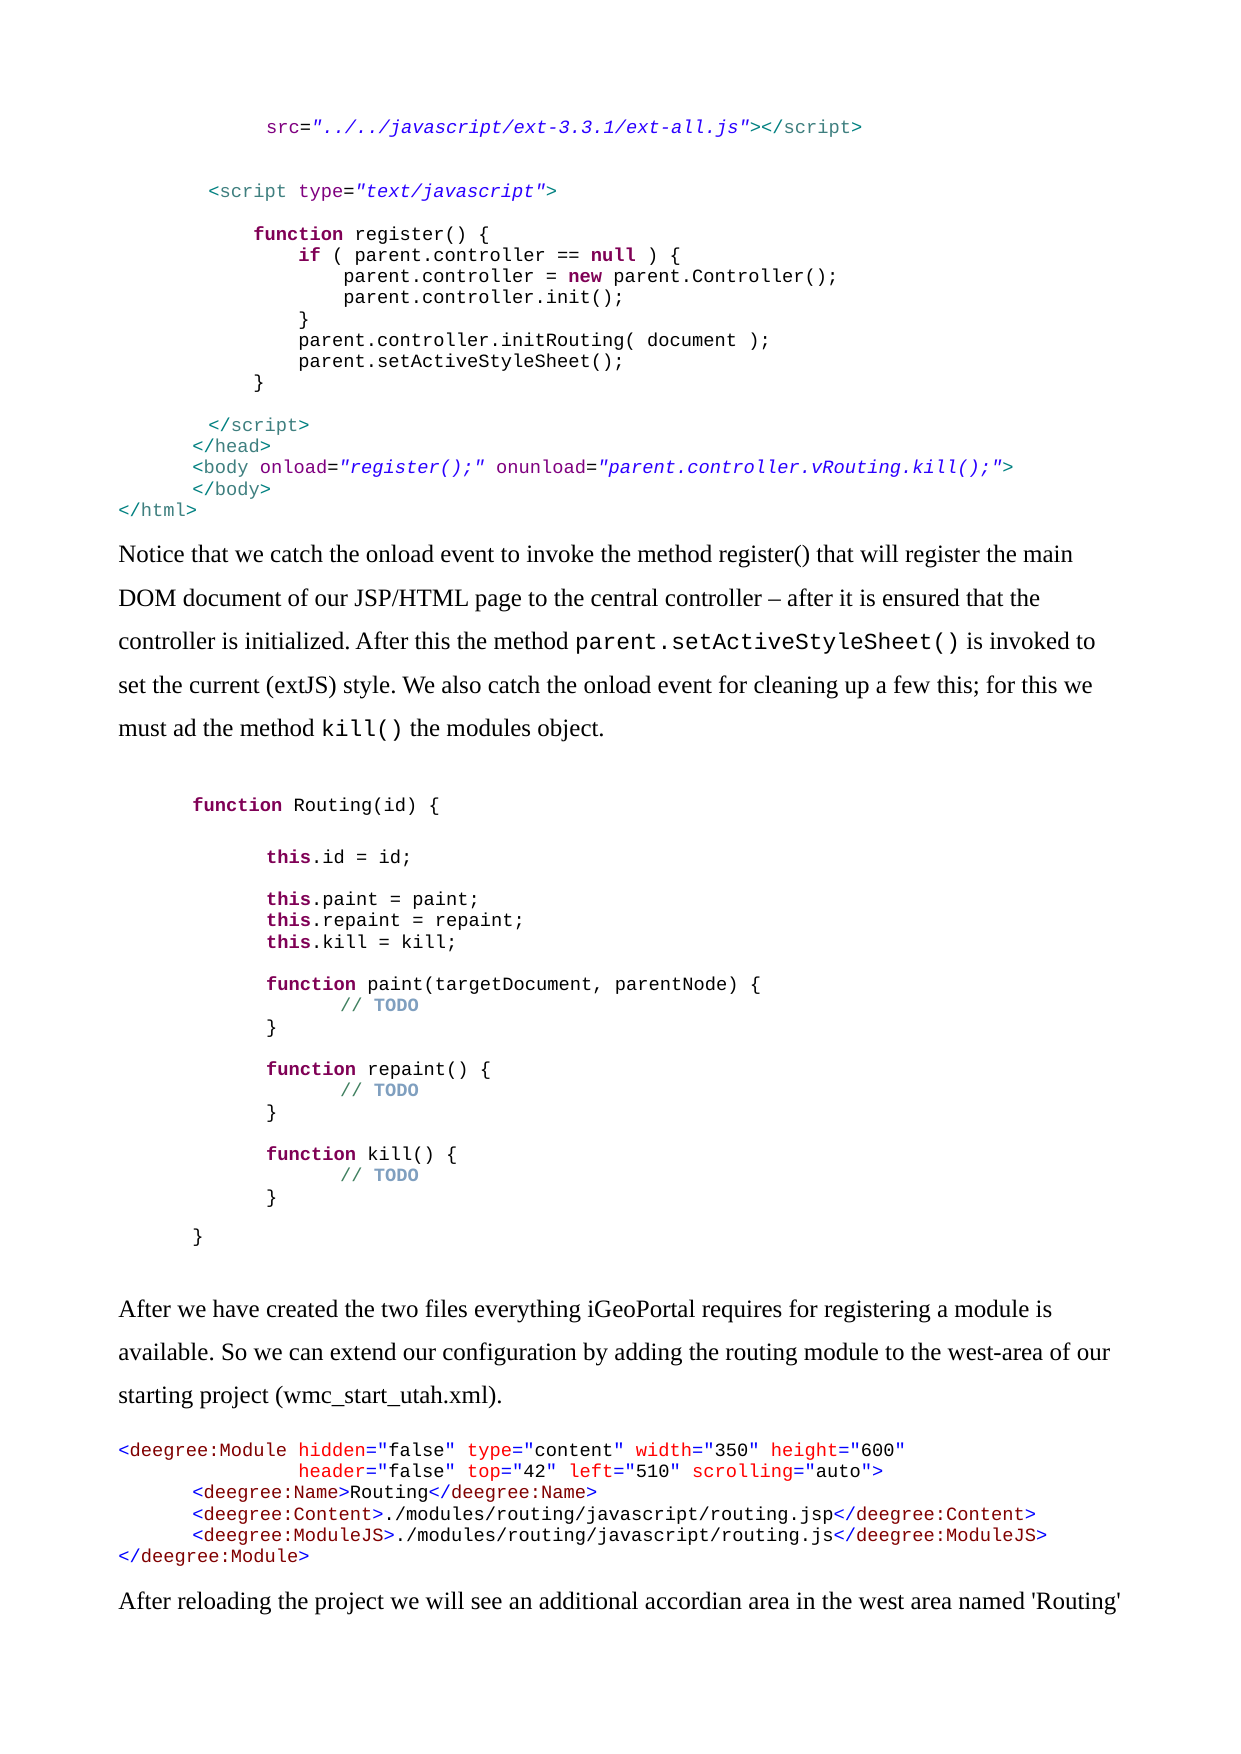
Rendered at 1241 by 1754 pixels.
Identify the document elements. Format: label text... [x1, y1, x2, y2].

text this.kill = kill; [118, 932, 1122, 954]
text src="../../javascript/ext-3.3.1/ext-all.js"></script> [118, 118, 1122, 139]
text // TODO [118, 1081, 1122, 1102]
text this.repaint = repaint; [118, 911, 1122, 932]
text After reloading the project we will see an additional accordian area in the west area named 'Routing' [118, 1586, 1122, 1615]
text <body onload="register();" onunload="parent.controller.vRouting.kill();"> [118, 458, 1122, 479]
text if ( parent.controller == null ) { [118, 246, 1122, 267]
text } [118, 1226, 1122, 1248]
text After we have created the two files everything iGeoPortal requires for registering a module is available. So we can extend our configuration by adding the routing module to the west-area of our starting project (wmc_start_utah.xml). [118, 1294, 1122, 1409]
text this.paint = paint; [118, 890, 1122, 911]
text </body> [118, 479, 1122, 501]
text <deegree:Module hidden="false" type="content" width="350" height="600" [118, 1441, 1122, 1462]
text <deegree:Name>Routing</deegree:Name> [118, 1483, 1122, 1504]
text <script type="text/javascript"> [118, 182, 1122, 203]
text header="false" top="42" left="510" scrolling="auto"> [118, 1462, 1122, 1483]
text // TODO [118, 996, 1122, 1017]
text } [118, 1187, 1122, 1209]
text function kill() { [118, 1145, 1122, 1166]
text this.id = id; [118, 847, 1122, 869]
text } [118, 309, 1122, 331]
text </html> [118, 501, 1122, 522]
text function repaint() { [118, 1060, 1122, 1081]
text parent.controller.initRouting( document ); [118, 331, 1122, 352]
text function register() { [118, 224, 1122, 246]
text function Routing(id) { [118, 794, 1122, 818]
text } [118, 1102, 1122, 1124]
text parent.controller = new parent.Controller(); [118, 267, 1122, 288]
text </script> [118, 416, 1122, 437]
text } [118, 373, 1122, 394]
text // TODO [118, 1166, 1122, 1187]
text </head> [118, 437, 1122, 458]
text parent.setActiveStyleSheet(); [118, 352, 1122, 373]
text </deegree:Module> [118, 1547, 1122, 1568]
text <deegree:Content>./modules/routing/javascript/routing.jsp</deegree:Content> [118, 1504, 1122, 1526]
text parent.controller.init(); [118, 288, 1122, 309]
text <deegree:ModuleJS>./modules/routing/javascript/routing.js</deegree:ModuleJS> [118, 1526, 1122, 1547]
text } [118, 1017, 1122, 1039]
text function paint(targetDocument, parentNode) { [118, 975, 1122, 996]
text Notice that we catch the onload event to invoke the method register() that will register the main DOM document of our JSP/HTML page to the central controller – after it is ensured that the controller is initialized. After this the method parent.setActiveStyleSheet() is invoked to set the current (extJS) style. We also catch the onload event for cleaning up a few this; for this we must ad the method kill() the modules object. [118, 539, 1122, 744]
